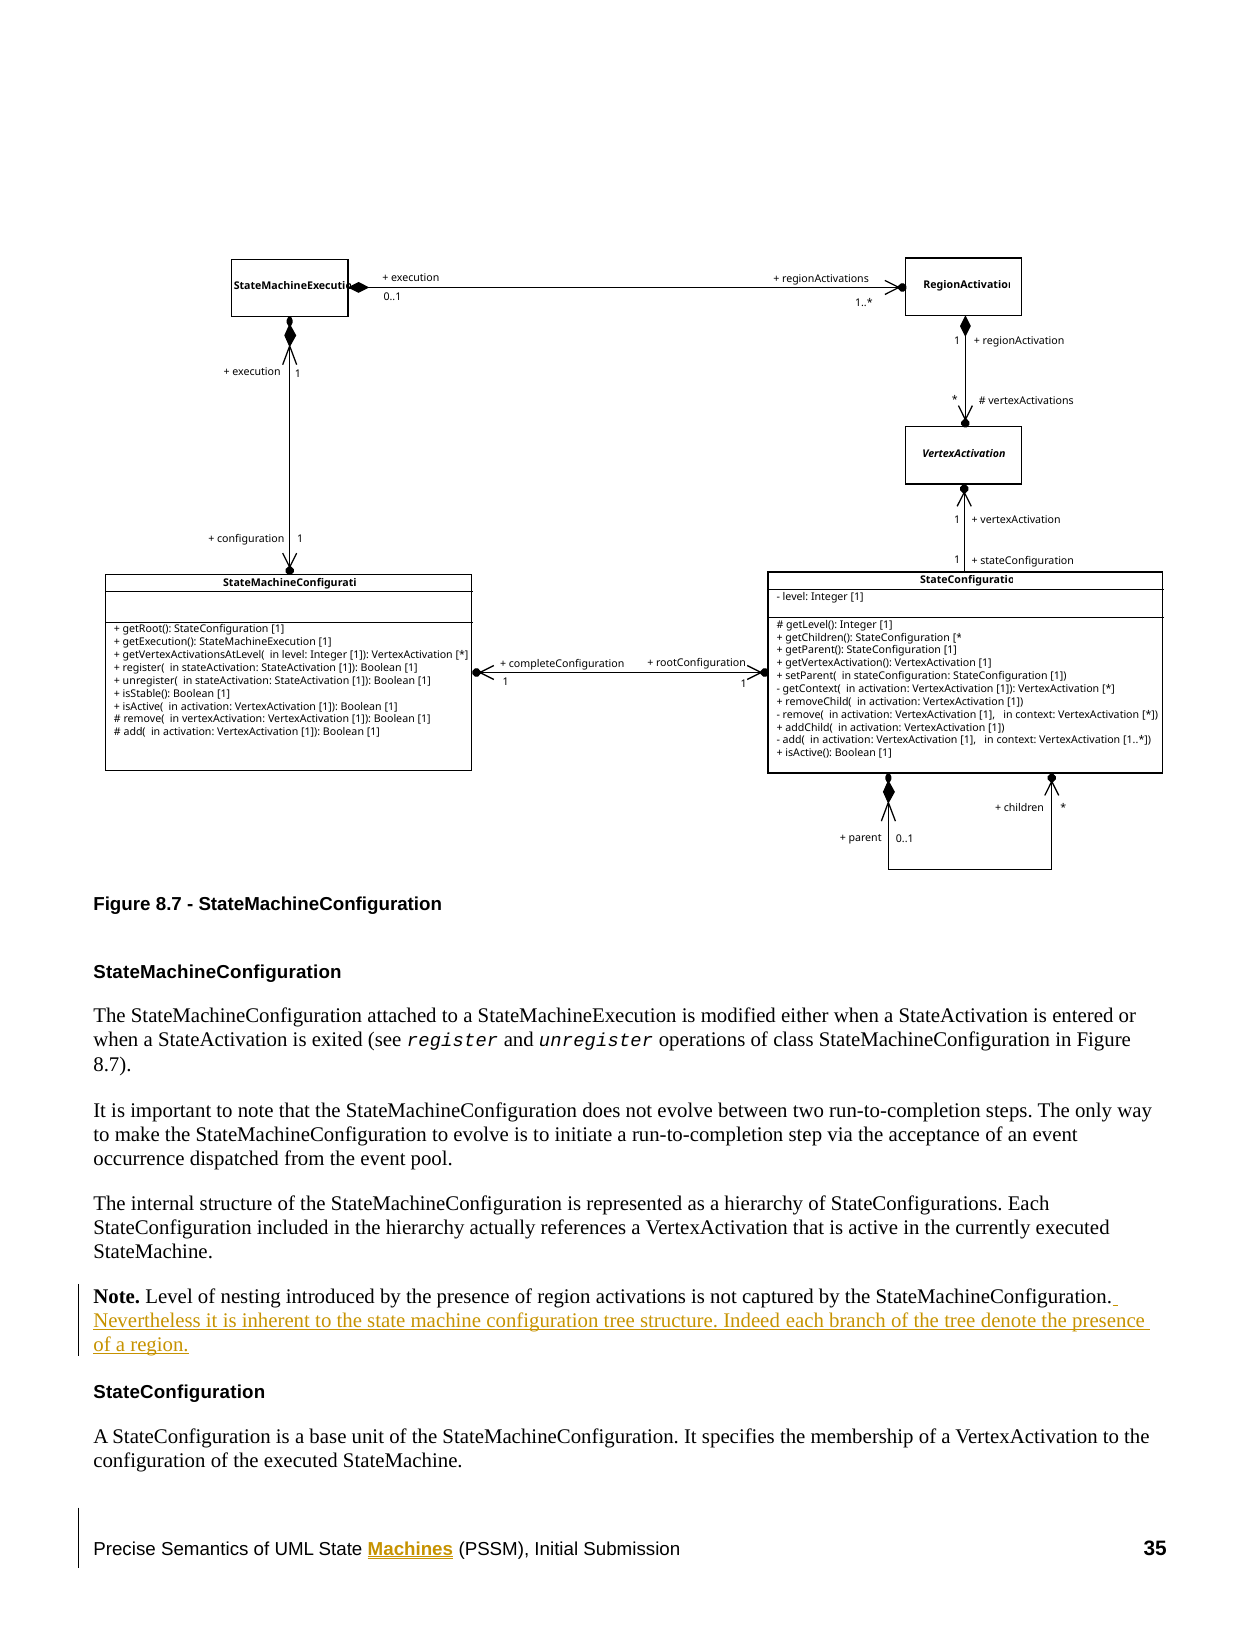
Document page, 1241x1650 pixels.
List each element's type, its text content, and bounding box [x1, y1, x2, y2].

subtitle StateMachineConfiguration [93, 961, 1164, 982]
text The StateMachineConfiguration attached to a StateMachineExecution is modified either when a StateActivation is entered or when a StateActivation is exited (see register and unregister operations of class StateMachineConfiguration in Figure 8.7). [93, 1003, 1164, 1076]
text It is important to note that the StateMachineConfiguration does not evolve between two run-to-completion steps. The only way to make the StateMachineConfiguration to evolve is to initiate a run-to-completion step via the acceptance of an event occurrence dispatched from the event pool. [93, 1097, 1164, 1170]
text Note. Level of nesting introduced by the presence of region activations is not captured by the StateMachineConfiguration. Nevertheless it is inherent to the state machine configuration tree structure. Indeed each branch of the tree denote the presence of a region. [93, 1284, 1164, 1356]
text A StateConfiguration is a base unit of the StateMachineConfiguration. It specifies the membership of a VertexActivation to the configuration of the executed StateMachine. [93, 1424, 1164, 1472]
text The internal structure of the StateMachineConfiguration is represented as a hierarchy of StateConfigurations. Each StateConfiguration included in the hierarchy actually references a VertexActivation that is active in the currently executed StateMachine. [93, 1191, 1164, 1263]
text Figure 8.7 - StateMachineConfiguration [93, 243, 1176, 915]
subtitle StateConfiguration [93, 1381, 1164, 1403]
